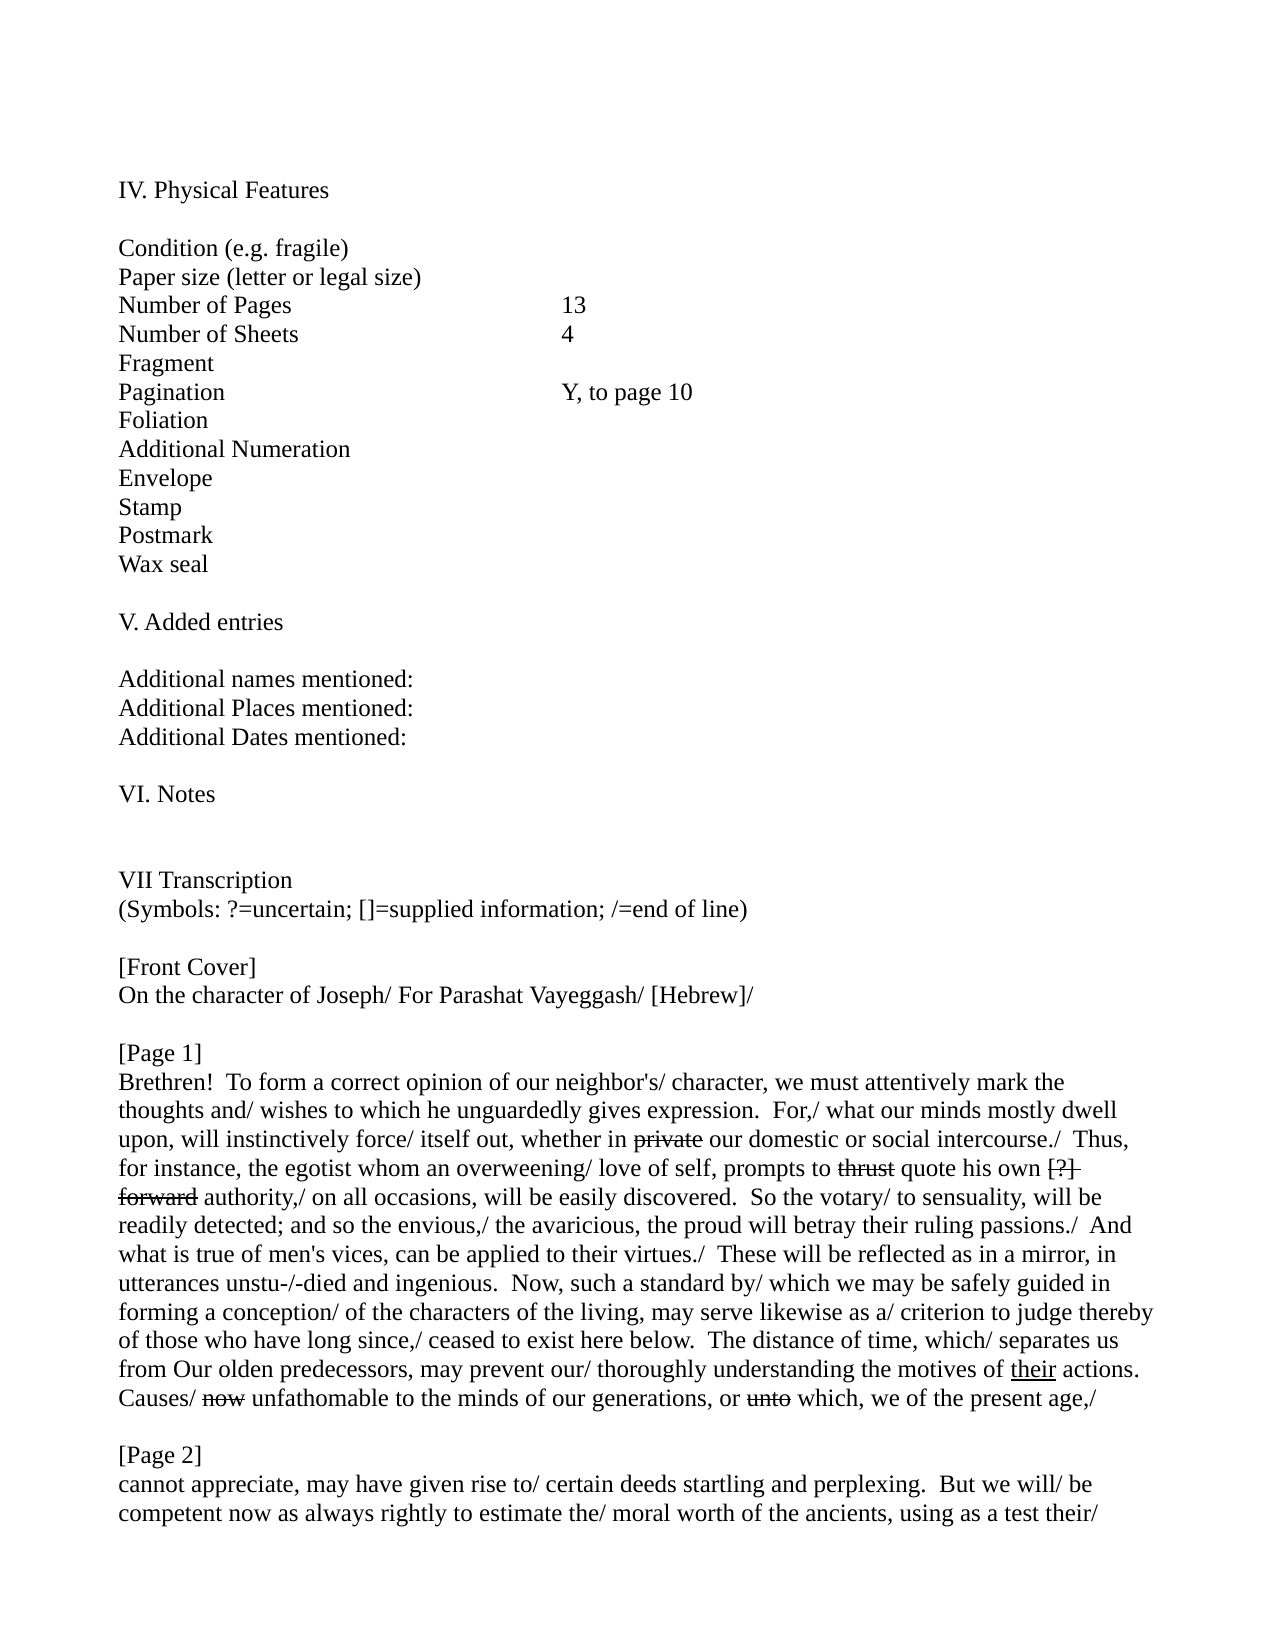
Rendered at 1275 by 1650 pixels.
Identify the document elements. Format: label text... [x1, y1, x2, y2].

text Envelope [118, 463, 1157, 492]
text [Front Cover] [118, 952, 1157, 981]
text Additional Dates mentioned: [118, 722, 1157, 751]
text Foliation [118, 406, 1157, 434]
text Additional Places mentioned: [118, 693, 1157, 722]
text Postma rk [118, 521, 1157, 549]
text On the character of Joseph/ For Parashat Vayeggash/ [Hebrew]/ [118, 981, 1157, 1009]
text cannot appreciate, may have given rise to/ certain deeds startling and perplexing. But we will/ be competent now as always rightly to estimate the/ moral worth of the ancients, using as a test their/ [118, 1469, 1157, 1527]
text IV. Physical Features [118, 176, 1157, 204]
text [Page 1] [118, 1038, 1157, 1067]
text Number of Sheets 4 [118, 319, 1157, 348]
text Additional names mentioned: [118, 664, 1157, 693]
text Stamp [118, 492, 1157, 521]
text V. Added entries [118, 607, 1157, 636]
text Number of Pages 13 [118, 291, 1157, 319]
text VI. Notes [118, 779, 1157, 808]
text VII Transcription [118, 866, 1157, 894]
text Paper size (letter or legal size) [118, 262, 1157, 291]
text (Symbols: ?=uncertain; []=supplied information; /=end of line) [118, 894, 1157, 923]
text [Page 2] [118, 1441, 1157, 1469]
text Condition (e.g. fragile) [118, 233, 1157, 262]
text Brethren! To form a correct opinion of our neighbor's/ character, we must attentively mark the thoughts and/ wishes to which he unguardedly gives expression. For,/ what our minds mostly dwell upon, will instinctively force/ itself out, whether in private our domestic or social intercourse./ Thus, for instance, the egotist whom an overweening/ love of self, prompts to thrust quote his own [?] forward authority,/ on all occasions, will be easily discovered. So the votary/ to sensuality, will be readily detected; and so the envious,/ the avaricious, the proud will betray their ruling passions./ And what is true of men's vices, can be applied to their virtues./ These will be reflected as in a mirror, in utterances unstu-/-died and ingenious. Now, such a standard by/ which we may be safely guided in forming a conception/ of the characters of the living, may serve likewise as a/ criterion to judge thereby of those who have long since,/ ceased to exist here below. The distance of time, which/ separates us from Our olden predecessors, may prevent our/ thoroughly understanding the motives of their actions. Causes/ now unfathomable to the minds of our generations, or unto which, we of the present age,/ [118, 1067, 1157, 1412]
text Pagination Y, to page 10 [118, 377, 1157, 406]
text Additional Numeration [118, 434, 1157, 463]
text Wax seal [118, 549, 1157, 578]
text Fragment [118, 348, 1157, 377]
